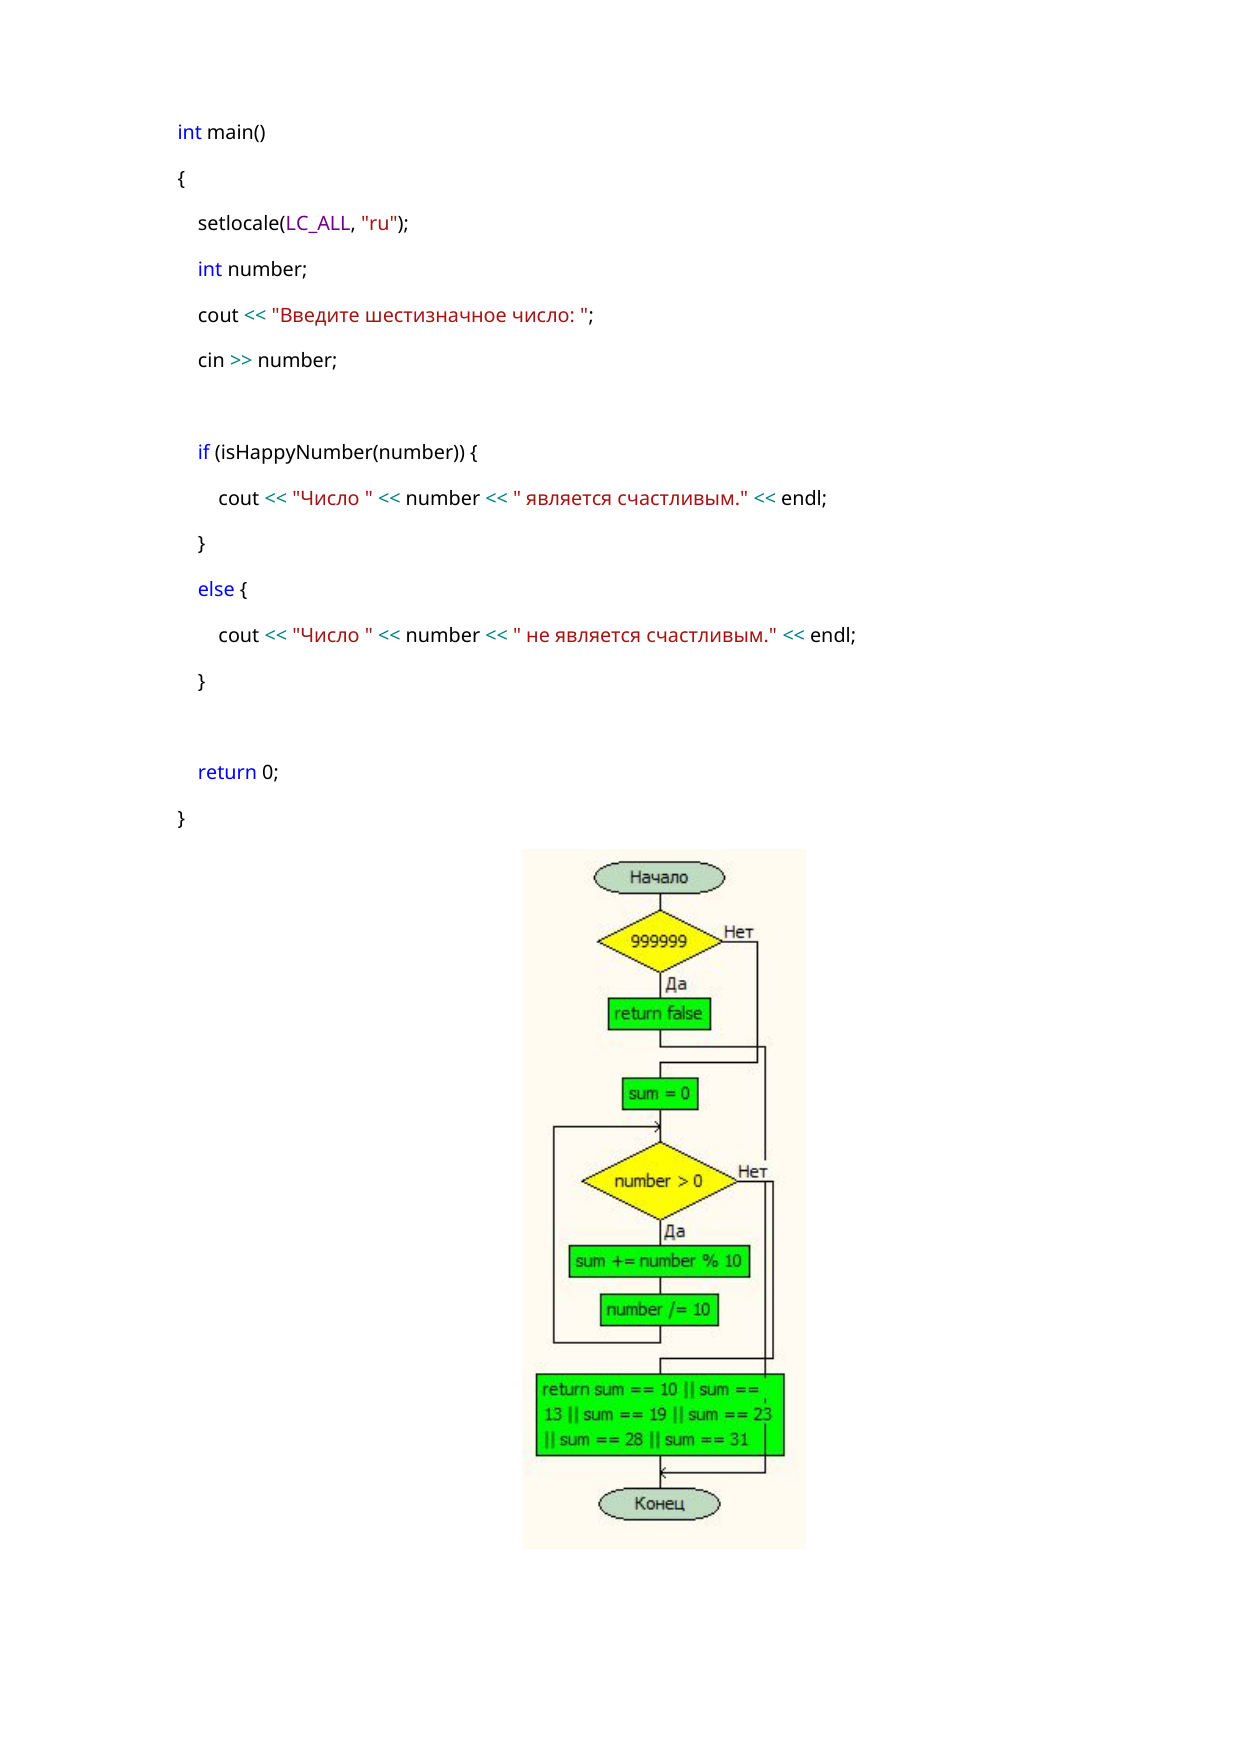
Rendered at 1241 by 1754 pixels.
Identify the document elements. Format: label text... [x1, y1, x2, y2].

text { [177, 164, 1152, 191]
text cin >> number; [177, 347, 1152, 374]
text cout << "Число " << number << " не является счастливым." << endl; [177, 621, 1152, 648]
picture [522, 849, 807, 1549]
text cout << "Введите шестизначное число: "; [177, 301, 1152, 328]
text if (isHappyNumber(number)) { [177, 438, 1152, 465]
text cout << "Число " << number << " является счастливым." << endl; [177, 484, 1152, 511]
text else { [177, 575, 1152, 602]
text } [177, 667, 1152, 694]
text setlocale(LC_ALL, "ru"); [177, 209, 1152, 237]
text int main() [177, 118, 1152, 145]
text } [177, 804, 1152, 831]
text } [177, 530, 1152, 557]
text return 0; [177, 758, 1152, 785]
text int number; [177, 255, 1152, 282]
